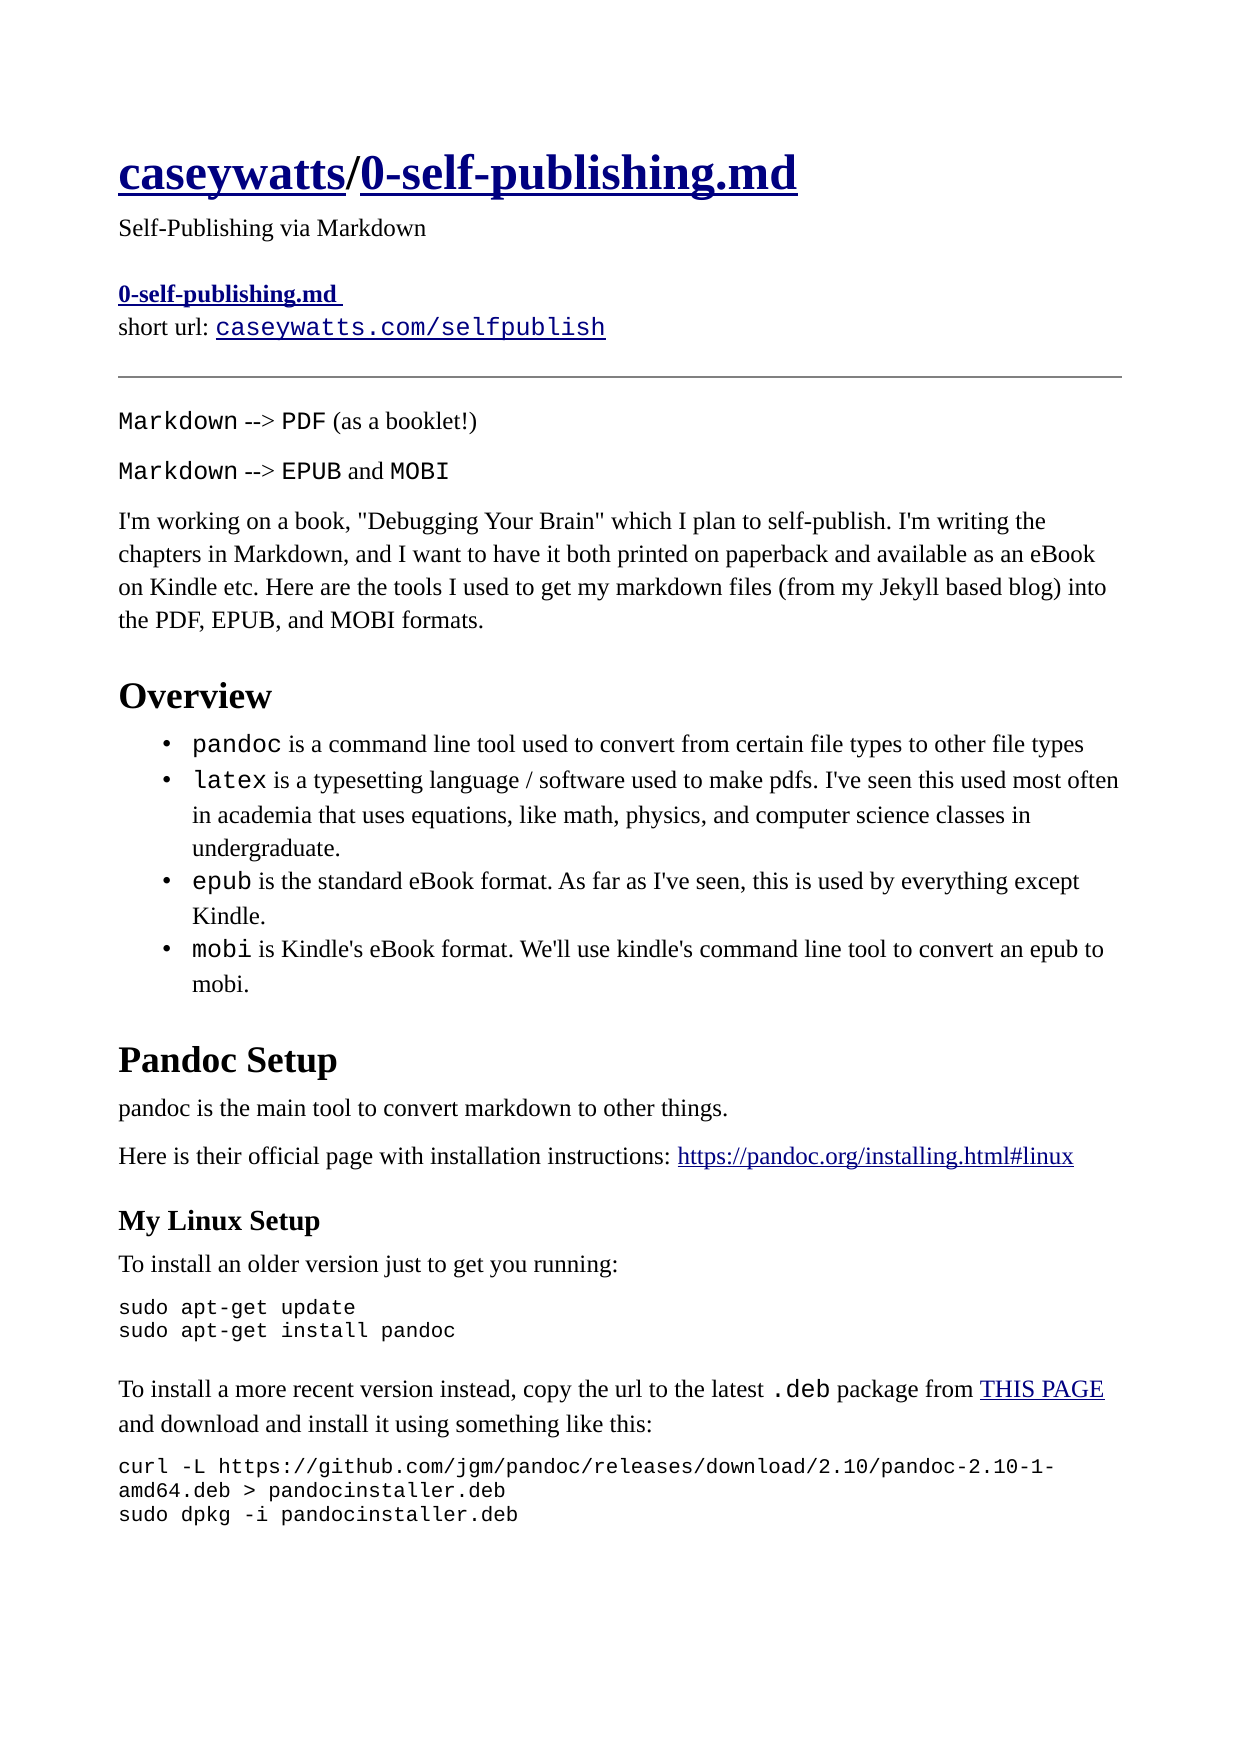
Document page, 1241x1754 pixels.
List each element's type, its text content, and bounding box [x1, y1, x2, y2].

text curl -L https://github.com/jgm/pandoc/releases/download/2.10/pandoc-2.10-1-amd64.deb > pandocinstaller.deb [118, 1456, 1122, 1504]
text 0-self-publishing.md [118, 279, 1122, 308]
text Self-Publishing via Markdown [118, 213, 1122, 242]
list epub is the standard eBook format. As far as I've seen, this is used by everything except Kindle. [162, 866, 1122, 930]
text short url: caseywatts.com/selfpublish [118, 312, 1122, 343]
subtitle caseywatts/0-self-publishing.md [118, 143, 1122, 201]
list mobi is Kindle's eBook format. We'll use kindle's command line tool to convert an epub to mobi. [162, 934, 1122, 998]
text To install an older version just to get you running: [118, 1249, 1122, 1278]
subtitle Overview [118, 674, 1122, 717]
text Markdown --> EPUB and MOBI [118, 456, 1122, 487]
text Here is their official page with installation instructions: https://pandoc.org/installing.html#linux [118, 1141, 1122, 1170]
list latex is a typesetting language / software used to make pdfs. I've seen this used most often in academia that uses equations, like math, physics, and computer science classes in undergraduate. [162, 765, 1122, 862]
subtitle Pandoc Setup [118, 1038, 1122, 1081]
list pandoc is a command line tool used to convert from certain file types to other file types [162, 729, 1122, 760]
text To install a more recent version instead, copy the url to the latest .deb package from THIS PAGE and download and install it using something like this: [118, 1374, 1122, 1437]
text sudo apt-get install pandoc [118, 1321, 1122, 1344]
text pandoc is the main tool to convert markdown to other things. [118, 1093, 1122, 1122]
subtitle My Linux Setup [118, 1203, 1122, 1237]
text sudo apt-get update [118, 1297, 1122, 1321]
text I'm working on a book, "Debugging Your Brain" which I plan to self-publish. I'm writing the chapters in Markdown, and I want to have it both printed on paperback and available as an eBook on Kindle etc. Here are the tools I used to get my markdown files (from my Jekyll based blog) into the PDF, EPUB, and MOBI formats. [118, 506, 1122, 634]
text sudo dpkg -i pandocinstaller.deb [118, 1504, 1122, 1527]
text Markdown --> PDF (as a booklet!) [118, 406, 1122, 437]
